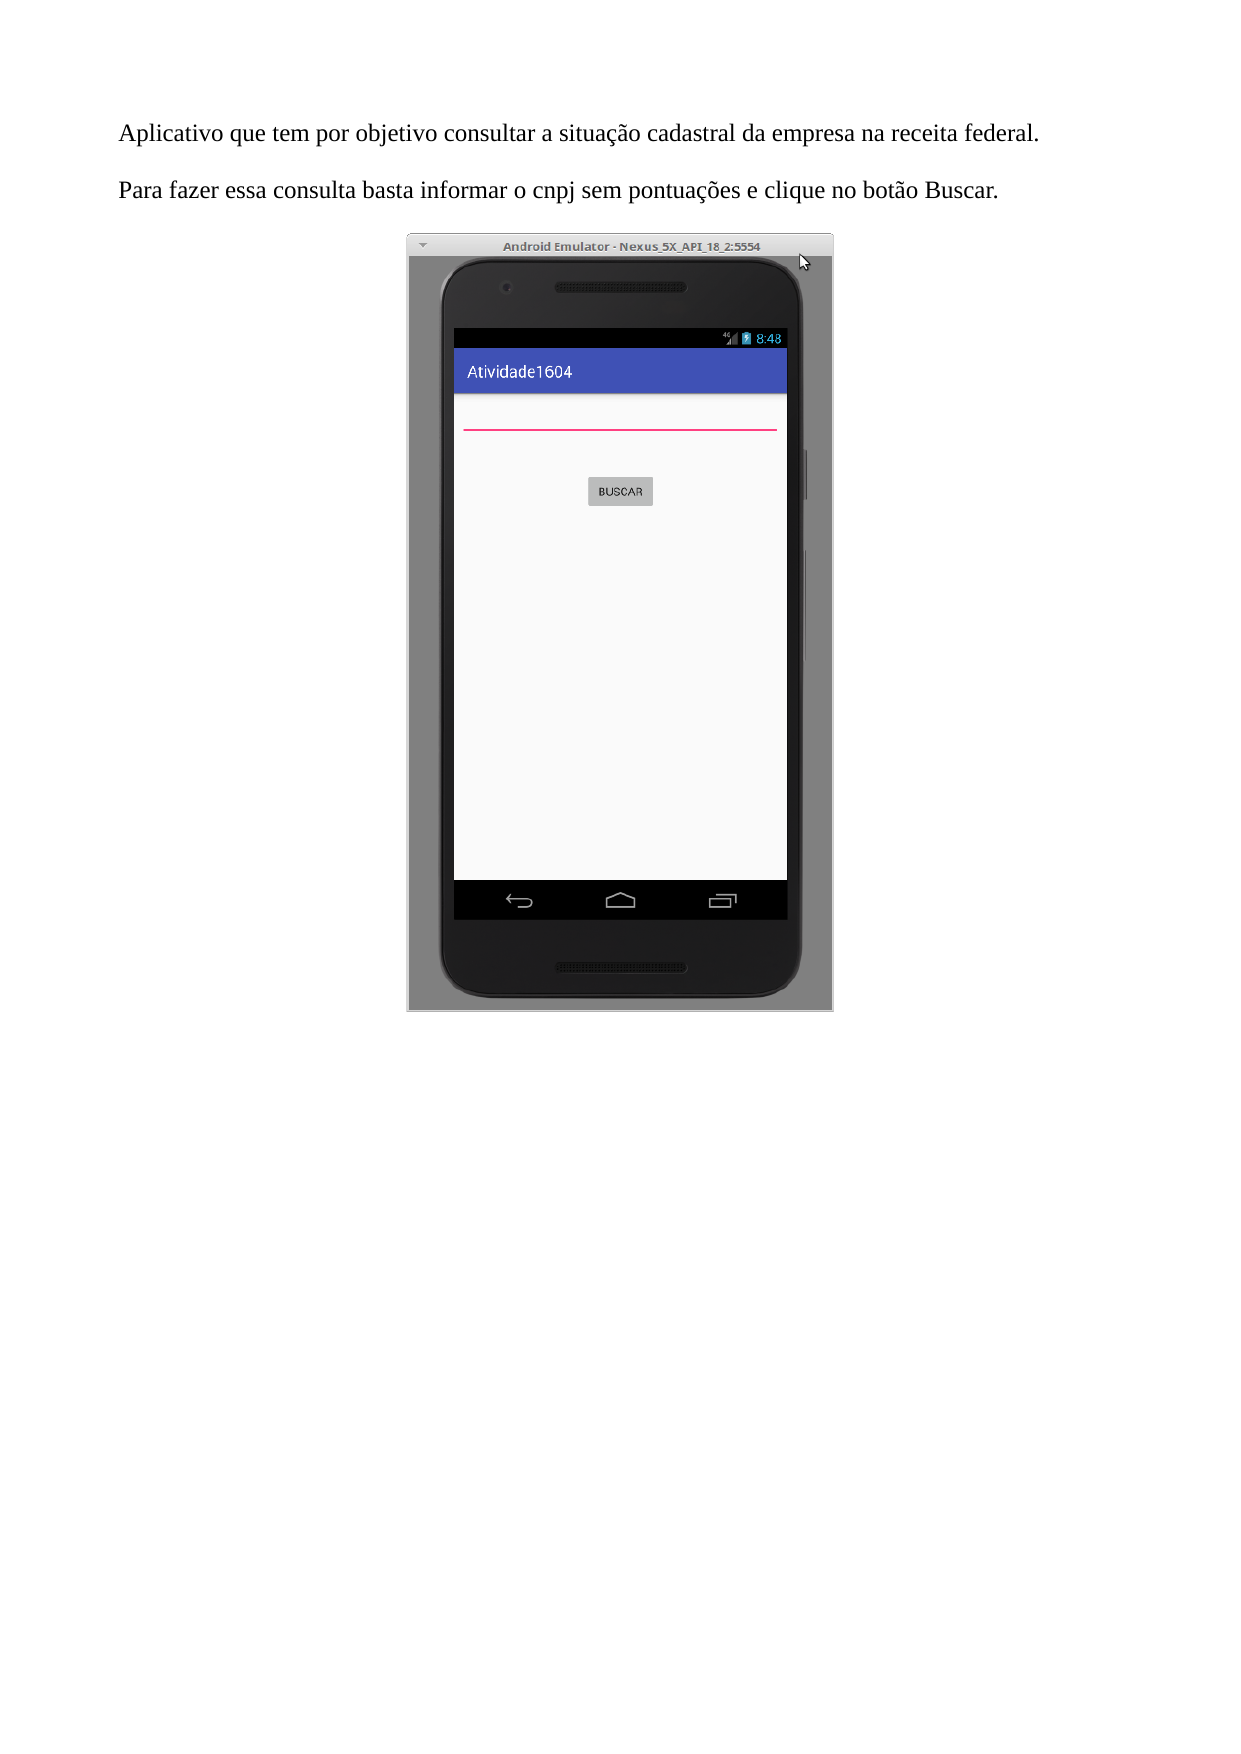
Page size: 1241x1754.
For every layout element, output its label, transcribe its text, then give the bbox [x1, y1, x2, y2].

text Aplicativo que tem por objetivo consultar a situação cadastral da empresa na receita federal. [118, 118, 1122, 147]
picture [406, 233, 834, 1012]
text Para fazer essa consulta basta informar o cnpj sem pontuações e clique no botão Buscar. [118, 176, 1122, 204]
